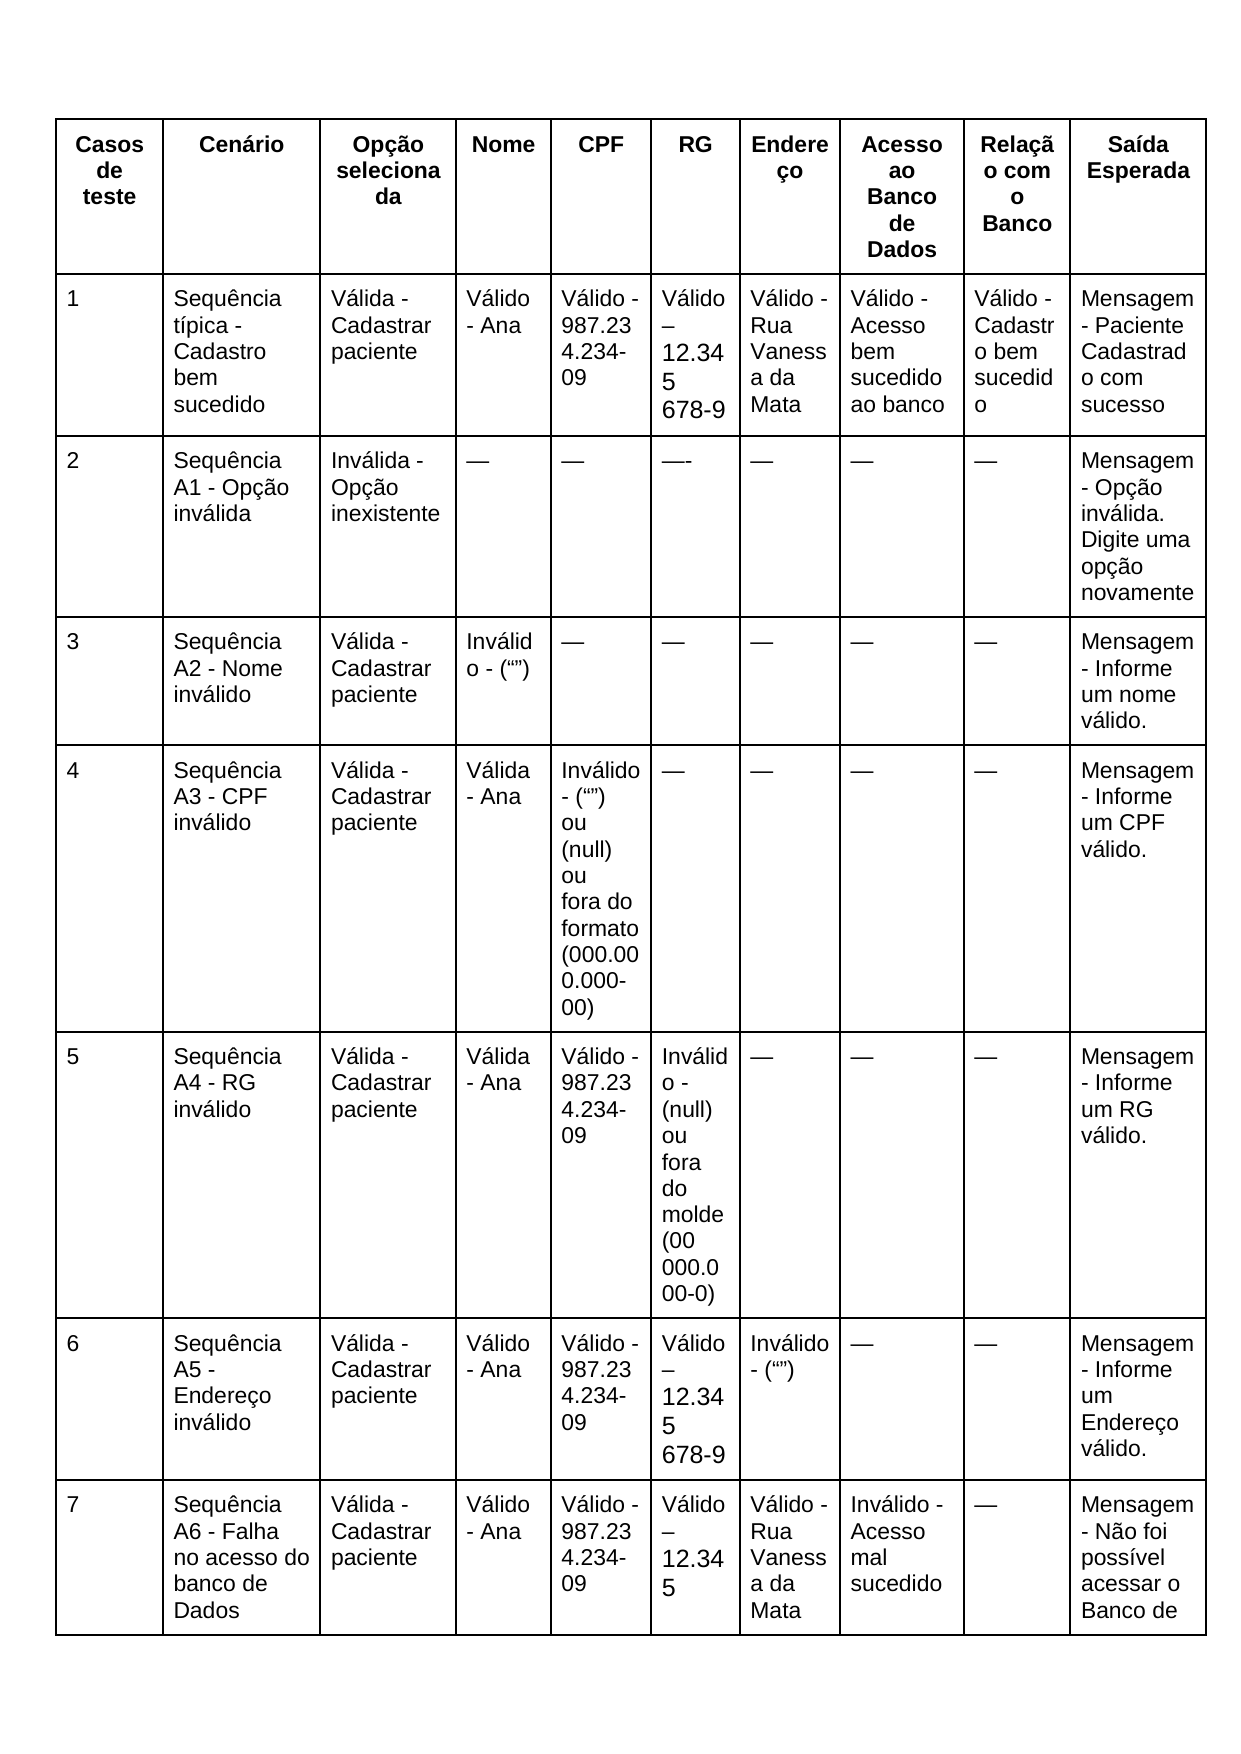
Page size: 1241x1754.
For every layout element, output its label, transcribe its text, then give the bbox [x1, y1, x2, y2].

table_cell Válida - Cadastrar paciente [321, 275, 455, 435]
table_cell —- [652, 437, 739, 616]
table_cell Válido - Ana [457, 1481, 550, 1633]
table_cell Sequência A2 - Nome inválido [164, 618, 319, 744]
table_cell Sequência A4 - RG inválido [164, 1033, 319, 1317]
table_cell Mensagem - Não foi possível acessar o Banco de [1071, 1481, 1205, 1633]
table_cell Mensagem - Informe um RG válido. [1071, 1033, 1205, 1317]
table_cell Mensagem - Informe um nome válido. [1071, 618, 1205, 744]
table_cell 4 [57, 746, 162, 1031]
table_cell — [552, 437, 650, 616]
table_header CPF [552, 120, 650, 273]
table_cell 3 [57, 618, 162, 744]
table_cell Inválido - (“”) ou (null) ou fora do formato (000.000.000-00) [552, 746, 650, 1031]
table_cell Válido - Ana [457, 1319, 550, 1479]
table_cell Válido - Acesso bem sucedido ao banco [841, 275, 963, 435]
table_cell Válida - Ana [457, 1033, 550, 1317]
table_cell Sequência A5 - Endereço inválido [164, 1319, 319, 1479]
table_cell — [741, 437, 839, 616]
table_cell — [841, 618, 963, 744]
table_cell Inválido - (null) ou fora do molde (00 000.000-0) [652, 1033, 739, 1317]
table_cell Válido - 987.234.234-09 [552, 275, 650, 435]
table_cell Mensagem - Informe um Endereço válido. [1071, 1319, 1205, 1479]
table_cell — [841, 1319, 963, 1479]
table_cell Inválido - (“”) [741, 1319, 839, 1479]
table_cell — [965, 1319, 1069, 1479]
table_cell Válido - 987.234.234-09 [552, 1319, 650, 1479]
table_cell Mensagem - Opção inválida. Digite uma opção novamente [1071, 437, 1205, 616]
table_cell Válido - Ana [457, 275, 550, 435]
table_cell Mensagem - Informe um CPF válido. [1071, 746, 1205, 1031]
table_cell Válido – 12.345 678-9 [652, 275, 739, 435]
table_header Nome [457, 120, 550, 273]
table_cell — [965, 1033, 1069, 1317]
table_cell Mensagem - Paciente Cadastrado com sucesso [1071, 275, 1205, 435]
table_cell — [841, 437, 963, 616]
table_header Relação com o Banco [965, 120, 1069, 273]
table_cell — [741, 1033, 839, 1317]
table_cell — [652, 618, 739, 744]
table_cell Inválido - Acesso mal sucedido [841, 1481, 963, 1633]
table_cell 2 [57, 437, 162, 616]
table_cell — [741, 746, 839, 1031]
table_cell — [841, 746, 963, 1031]
table_header Saída Esperada [1071, 120, 1205, 273]
table_cell 5 [57, 1033, 162, 1317]
table_cell Válida - Cadastrar paciente [321, 746, 455, 1031]
table_cell Válida - Cadastrar paciente [321, 618, 455, 744]
table_cell Sequência A1 - Opção inválida [164, 437, 319, 616]
table_header Cenário [164, 120, 319, 273]
table_cell Válido – 12.345 [652, 1481, 739, 1633]
table_cell 7 [57, 1481, 162, 1633]
table_header Acesso ao Banco de Dados [841, 120, 963, 273]
table_cell — [552, 618, 650, 744]
table_cell Válida - Cadastrar paciente [321, 1319, 455, 1479]
table_cell Sequência A6 - Falha no acesso do banco de Dados [164, 1481, 319, 1633]
table_cell Válido - 987.234.234-09 [552, 1481, 650, 1633]
table_cell Sequência típica - Cadastro bem sucedido [164, 275, 319, 435]
table_cell Válido - 987.234.234-09 [552, 1033, 650, 1317]
table_cell — [741, 618, 839, 744]
table_header Endereço [741, 120, 839, 273]
table_cell Válida - Cadastrar paciente [321, 1481, 455, 1633]
table_header Casos de teste [57, 120, 162, 273]
table_cell — [965, 618, 1069, 744]
table_cell — [457, 437, 550, 616]
table_cell Sequência A3 - CPF inválido [164, 746, 319, 1031]
table_cell 1 [57, 275, 162, 435]
table_header Opção selecionada [321, 120, 455, 273]
table_cell — [965, 1481, 1069, 1633]
table_header RG [652, 120, 739, 273]
table_cell Válido - Rua Vanessa da Mata [741, 1481, 839, 1633]
table_cell Inválido - (“”) [457, 618, 550, 744]
table_cell 6 [57, 1319, 162, 1479]
table_cell Válido – 12.345 678-9 [652, 1319, 739, 1479]
table_cell Válido - Cadastro bem sucedido [965, 275, 1069, 435]
table_cell — [841, 1033, 963, 1317]
table_cell Válida - Ana [457, 746, 550, 1031]
table_cell — [965, 746, 1069, 1031]
table_cell Válida - Cadastrar paciente [321, 1033, 455, 1317]
table_cell — [652, 746, 739, 1031]
table_cell — [965, 437, 1069, 616]
table_cell Inválida - Opção inexistente [321, 437, 455, 616]
table_cell Válido - Rua Vanessa da Mata [741, 275, 839, 435]
